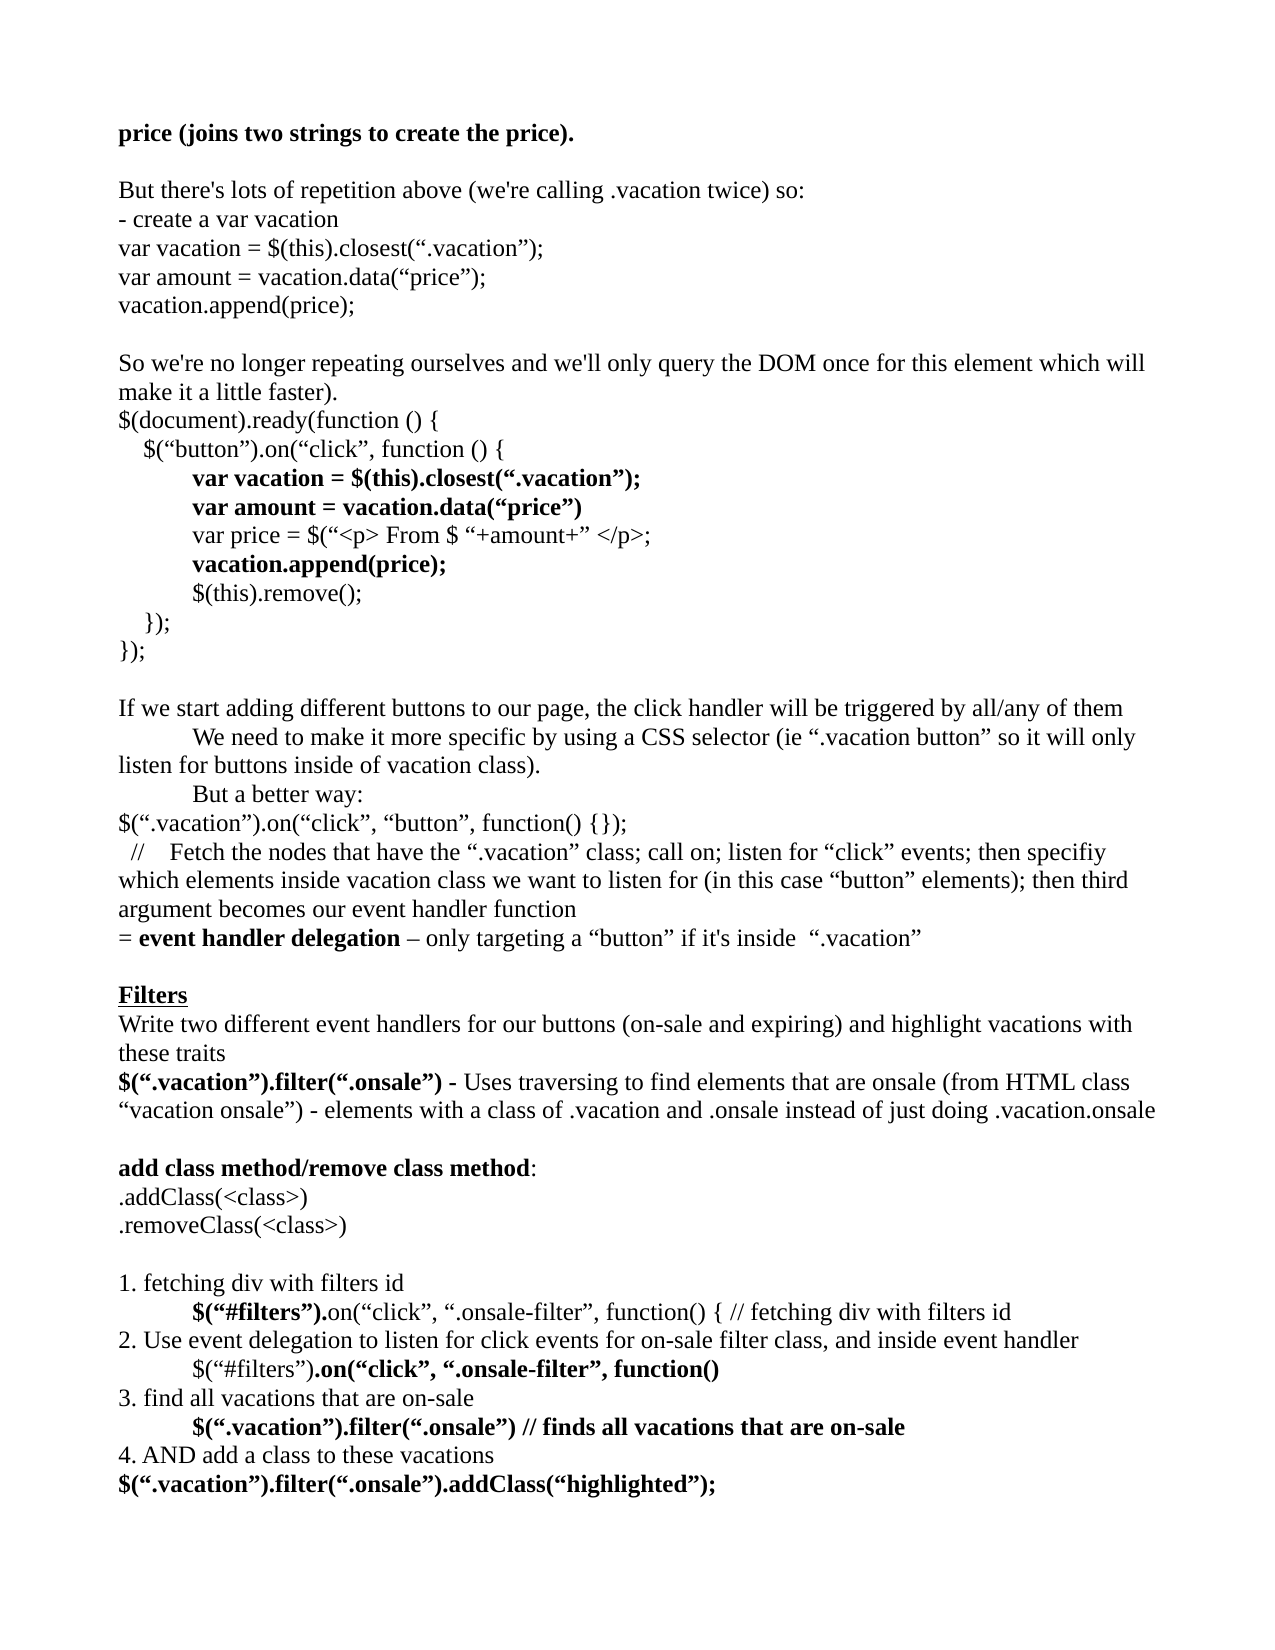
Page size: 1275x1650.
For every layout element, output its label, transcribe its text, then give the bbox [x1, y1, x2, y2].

text $(“.vacation”).filter(“.onsale”) - Uses traversing to find elements that are onsale (from HTML class “vacation onsale”) - elements with a class of .vacation and .onsale instead of just doing .vacation.onsale [118, 1067, 1157, 1124]
text If we start adding different buttons to our page, the click handler will be triggered by all/any of them [118, 693, 1157, 722]
text 4. AND add a class to these vacations [118, 1441, 1157, 1469]
text var amount = vacation.data(“price”) [118, 492, 1157, 521]
text price (joins two strings to create the price). [118, 118, 1157, 147]
text But a better way: [118, 779, 1157, 808]
text $(this).remove(); }); }); [118, 578, 1157, 664]
text // Fetch the nodes that have the “.vacation” class; call on; listen for “click” events; then specifiy which elements inside vacation class we want to listen for (in this case “button” elements); then third argument becomes our event handler function [118, 837, 1157, 923]
text $(“.vacation”).filter(“.onsale”) // finds all vacations that are on-sale [118, 1412, 1157, 1441]
text vacation.append(price); [118, 291, 1157, 319]
text $(“#filters”).on(“click”, “.onsale-filter”, function() [118, 1354, 1157, 1383]
text .addClass(<class>) [118, 1182, 1157, 1211]
text 3. find all vacations that are on-sale [118, 1383, 1157, 1412]
text So we're no longer repeating ourselves and we'll only query the DOM once for this element which will make it a little faster). [118, 348, 1157, 406]
text Filters [118, 981, 1157, 1009]
text We need to make it more specific by using a CSS selector (ie “.vacation button” so it will only listen for buttons inside of vacation class). [118, 722, 1157, 779]
text var vacation = $(this).closest(“.vacation”); [118, 233, 1157, 262]
text $(“.vacation”).filter(“.onsale”).addClass(“highlighted”); [118, 1469, 1157, 1498]
text $(“#filters”).on(“click”, “.onsale-filter”, function() { // fetching div with filters id [118, 1297, 1157, 1326]
text .removeClass(<class>) [118, 1211, 1157, 1239]
text vacation.append(price); [118, 549, 1157, 578]
text = event handler delegation – only targeting a “button” if it's inside “.vacation” [118, 923, 1157, 952]
text var amount = vacation.data(“price”); [118, 262, 1157, 291]
text But there's lots of repetition above (we're calling .vacation twice) so: [118, 176, 1157, 204]
text $(“button”).on(“click”, function () { var vacation = $(this).closest(“.vacation”); [118, 434, 1157, 492]
text $(document).ready(function () { [118, 406, 1157, 434]
text $(“.vacation”).on(“click”, “button”, function() {}); [118, 808, 1157, 837]
text 2. Use event delegation to listen for click events for on-sale filter class, and inside event handler [118, 1326, 1157, 1354]
text Write two different event handlers for our buttons (on-sale and expiring) and highlight vacations with these traits [118, 1009, 1157, 1067]
text 1. fetching div with filters id [118, 1268, 1157, 1297]
text - create a var vacation [118, 204, 1157, 233]
text var price = $(“<p> From $ “+amount+” </p>; [118, 521, 1157, 549]
text add class method/remove class method: [118, 1153, 1157, 1182]
